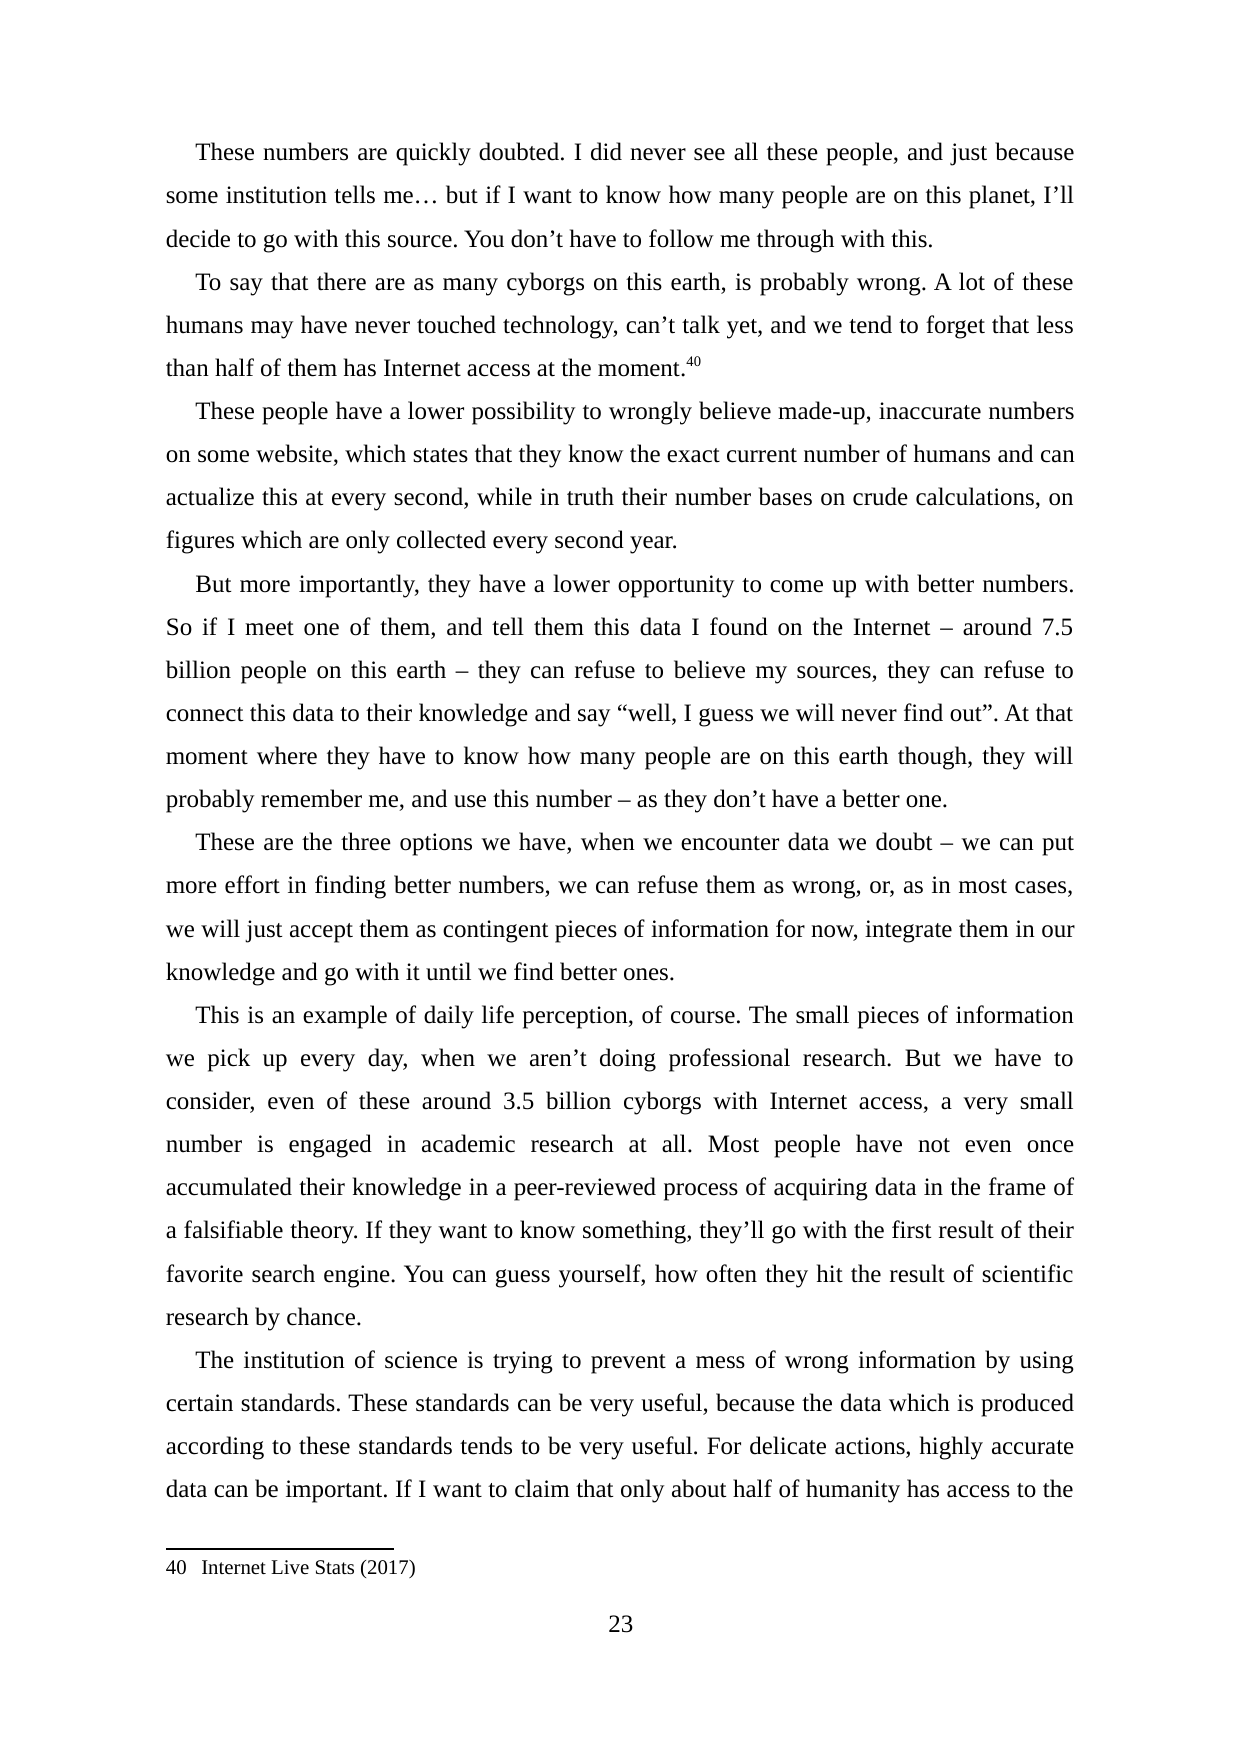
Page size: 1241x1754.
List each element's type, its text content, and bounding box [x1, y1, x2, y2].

text Internet Live Stats (2017) [166, 1555, 1075, 1579]
text These people have a lower possibility to wrongly believe made-up, inaccurate numbers on some website, which states that they know the exact current number of humans and can actualize this at every second, while in truth their number bases on crude calculations, on figures which are only collected every second year. [166, 396, 1075, 554]
text These numbers are quickly doubted. I did never see all these people, and just because some institution tells me… but if I want to know how many people are on this planet, I’ll decide to go with this source. You don’t have to follow me through with this. [166, 137, 1075, 252]
text To say that there are as many cyborgs on this earth, is probably wrong. A lot of these humans may have never touched technology, can’t talk yet, and we tend to forget that less than half of them has Internet access at the moment. [166, 267, 1075, 382]
text These are the three options we have, when we encounter data we doubt – we can put more effort in finding better numbers, we can refuse them as wrong, or, as in most cases, we will just accept them as contingent pieces of information for now, integrate them in our knowledge and go with it until we find better ones. [166, 827, 1075, 986]
text But more importantly, they have a lower opportunity to come up with better numbers. So if I meet one of them, and tell them this data I found on the Internet – around 7.5 billion people on this earth – they can refuse to believe my sources, they can refuse to connect this data to their knowledge and say “well, I guess we will never find out”. At that moment where they have to know how many people are on this earth though, they will probably remember me, and use this number – as they don’t have a better one. [166, 569, 1075, 813]
text The institution of science is trying to prevent a mess of wrong information by using certain standards. These standards can be very useful, because the data which is produced according to these standards tends to be very useful. For delicate actions, highly accurate data can be important. If I want to claim that only about half of humanity has access to the [166, 1345, 1075, 1503]
text This is an example of daily life perception, of course. The small pieces of information we pick up every day, when we aren’t doing professional research. But we have to consider, even of these around 3.5 billion cyborgs with Internet access, a very small number is engaged in academic research at all. Most people have not even once accumulated their knowledge in a peer-reviewed process of acquiring data in the frame of a falsifiable theory. If they want to know something, they’ll go with the first result of their favorite search engine. You can guess yourself, how often they hit the result of scientific research by chance. [166, 1000, 1075, 1331]
